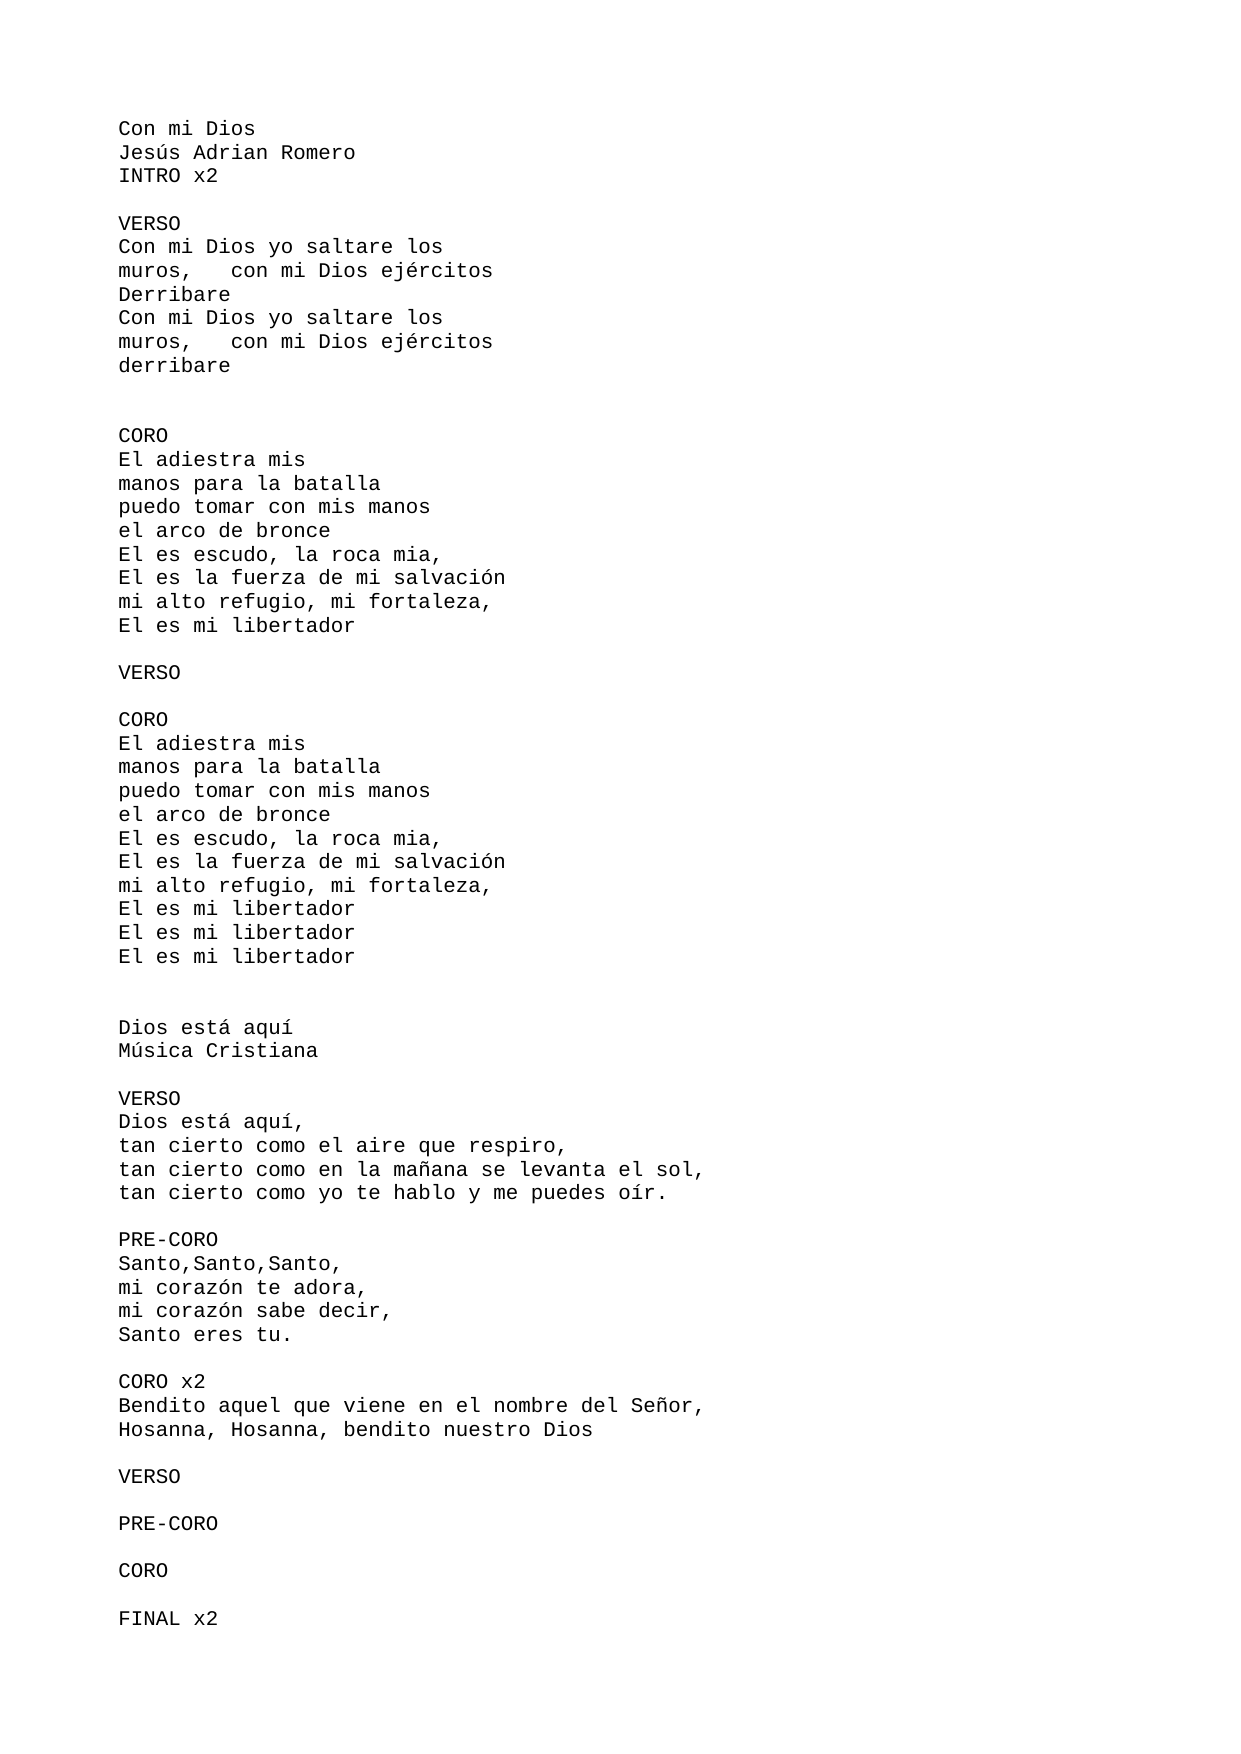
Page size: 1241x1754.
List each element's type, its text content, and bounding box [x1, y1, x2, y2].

text VERSO [118, 1088, 1122, 1111]
text tan cierto como el aire que respiro, [118, 1135, 1122, 1158]
text El adiestra mis [118, 449, 1122, 473]
text manos para la batalla [118, 473, 1122, 496]
text El es la fuerza de mi salvación [118, 567, 1122, 591]
text puedo tomar con mis manos [118, 496, 1122, 520]
text CORO [118, 709, 1122, 733]
text VERSO [118, 213, 1122, 236]
text El es escudo, la roca mia, [118, 827, 1122, 851]
text Bendito aquel que viene en el nombre del Señor, [118, 1395, 1122, 1419]
text Hosanna, Hosanna, bendito nuestro Dios [118, 1419, 1122, 1442]
text mi corazón te adora, [118, 1277, 1122, 1300]
text tan cierto como en la mañana se levanta el sol, [118, 1158, 1122, 1182]
text Santo eres tu. [118, 1324, 1122, 1348]
text Con mi Dios yo saltare los [118, 236, 1122, 260]
text PRE-CORO [118, 1229, 1122, 1253]
text FINAL x2 [118, 1608, 1122, 1631]
text Dios está aquí, [118, 1111, 1122, 1135]
text mi corazón sabe decir, [118, 1300, 1122, 1324]
text El es escudo, la roca mia, [118, 544, 1122, 567]
text Jesús Adrian Romero [118, 142, 1122, 165]
text Con mi Dios [118, 118, 1122, 142]
text tan cierto como yo te hablo y me puedes oír. [118, 1182, 1122, 1206]
text mi alto refugio, mi fortaleza, [118, 591, 1122, 615]
text puedo tomar con mis manos [118, 780, 1122, 804]
text Con mi Dios yo saltare los [118, 307, 1122, 331]
text Derribare [118, 284, 1122, 307]
text Música Cristiana [118, 1040, 1122, 1064]
text INTRO x2 [118, 165, 1122, 189]
text manos para la batalla [118, 757, 1122, 780]
text CORO x2 [118, 1371, 1122, 1395]
text el arco de bronce [118, 804, 1122, 827]
text El es mi libertador [118, 946, 1122, 969]
text El es mi libertador [118, 922, 1122, 946]
text VERSO [118, 1466, 1122, 1489]
text VERSO [118, 662, 1122, 686]
text muros, con mi Dios ejércitos [118, 260, 1122, 284]
text mi alto refugio, mi fortaleza, [118, 875, 1122, 898]
text El adiestra mis [118, 733, 1122, 757]
text El es mi libertador [118, 898, 1122, 922]
text El es mi libertador [118, 615, 1122, 638]
text PRE-CORO [118, 1513, 1122, 1537]
text Dios está aquí [118, 1017, 1122, 1040]
text muros, con mi Dios ejércitos [118, 331, 1122, 354]
text derribare [118, 354, 1122, 378]
text El es la fuerza de mi salvación [118, 851, 1122, 875]
text CORO [118, 1561, 1122, 1584]
text CORO [118, 426, 1122, 449]
text Santo,Santo,Santo, [118, 1253, 1122, 1277]
text el arco de bronce [118, 520, 1122, 544]
